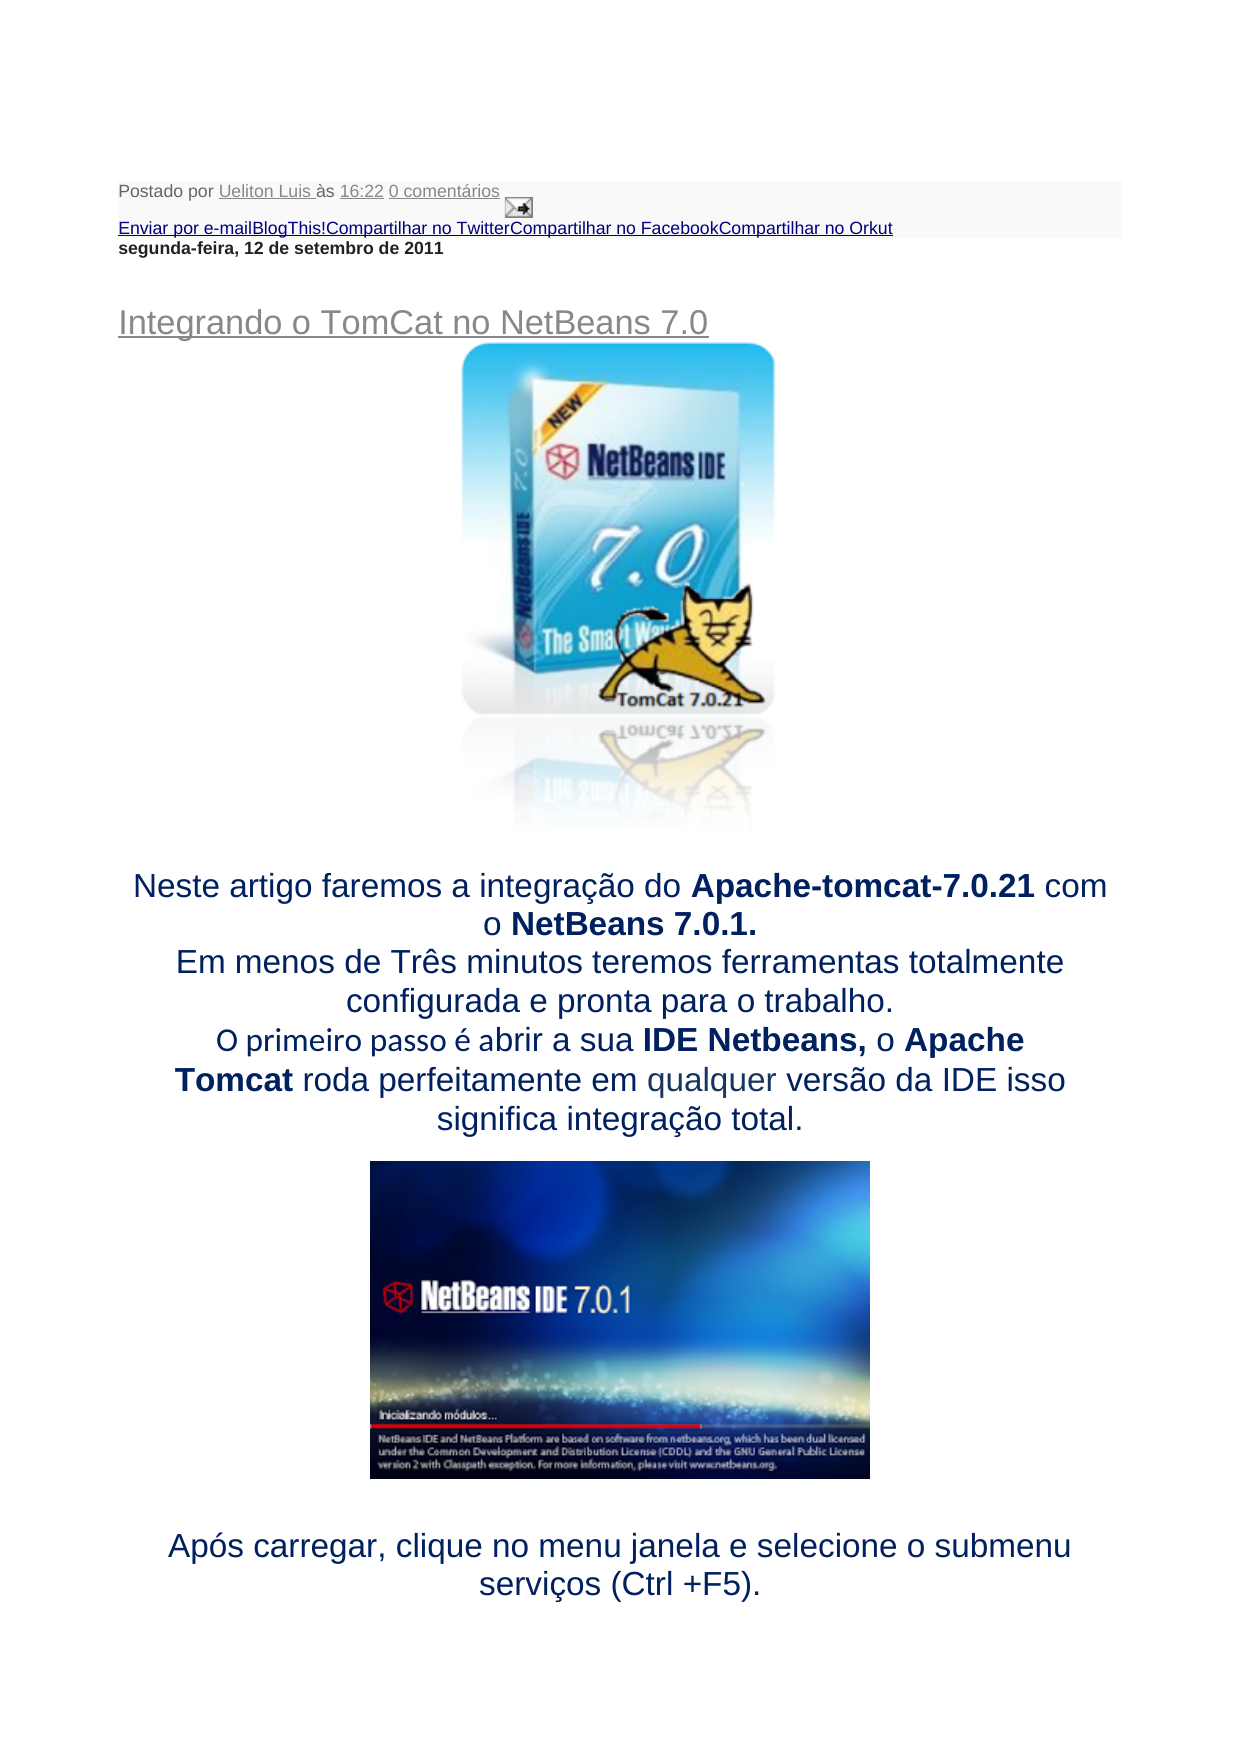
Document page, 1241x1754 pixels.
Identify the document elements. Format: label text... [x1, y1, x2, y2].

text Enviar por e-mailBlogThis!Compartilhar no TwitterCompartilhar no FacebookCompartilhar no Orkut [118, 217, 1122, 238]
text [118, 118, 1122, 181]
text Postado por Ueliton Luis às 16:22 0 comentários [118, 181, 1122, 217]
text O primeiro passo é abrir a sua IDE Netbeans, o Apache Tomcat roda perfeitamente em qualquer versão da IDE isso significa integração total. [118, 1019, 1122, 1137]
text Integrando o TomCat no NetBeans 7.0 [118, 302, 1122, 342]
text Em menos de Três minutos teremos ferramentas totalmente configurada e pronta para o trabalho. [118, 942, 1122, 1019]
text segunda-feira, 12 de setembro de 2011 [118, 238, 1122, 258]
text Neste artigo faremos a integração do Apache-tomcat-7.0.21 com o NetBeans 7.0.1. [118, 842, 1122, 942]
text Após carregar, clique no menu janela e selecione o submenu serviços (Ctrl +F5). [118, 1526, 1122, 1603]
